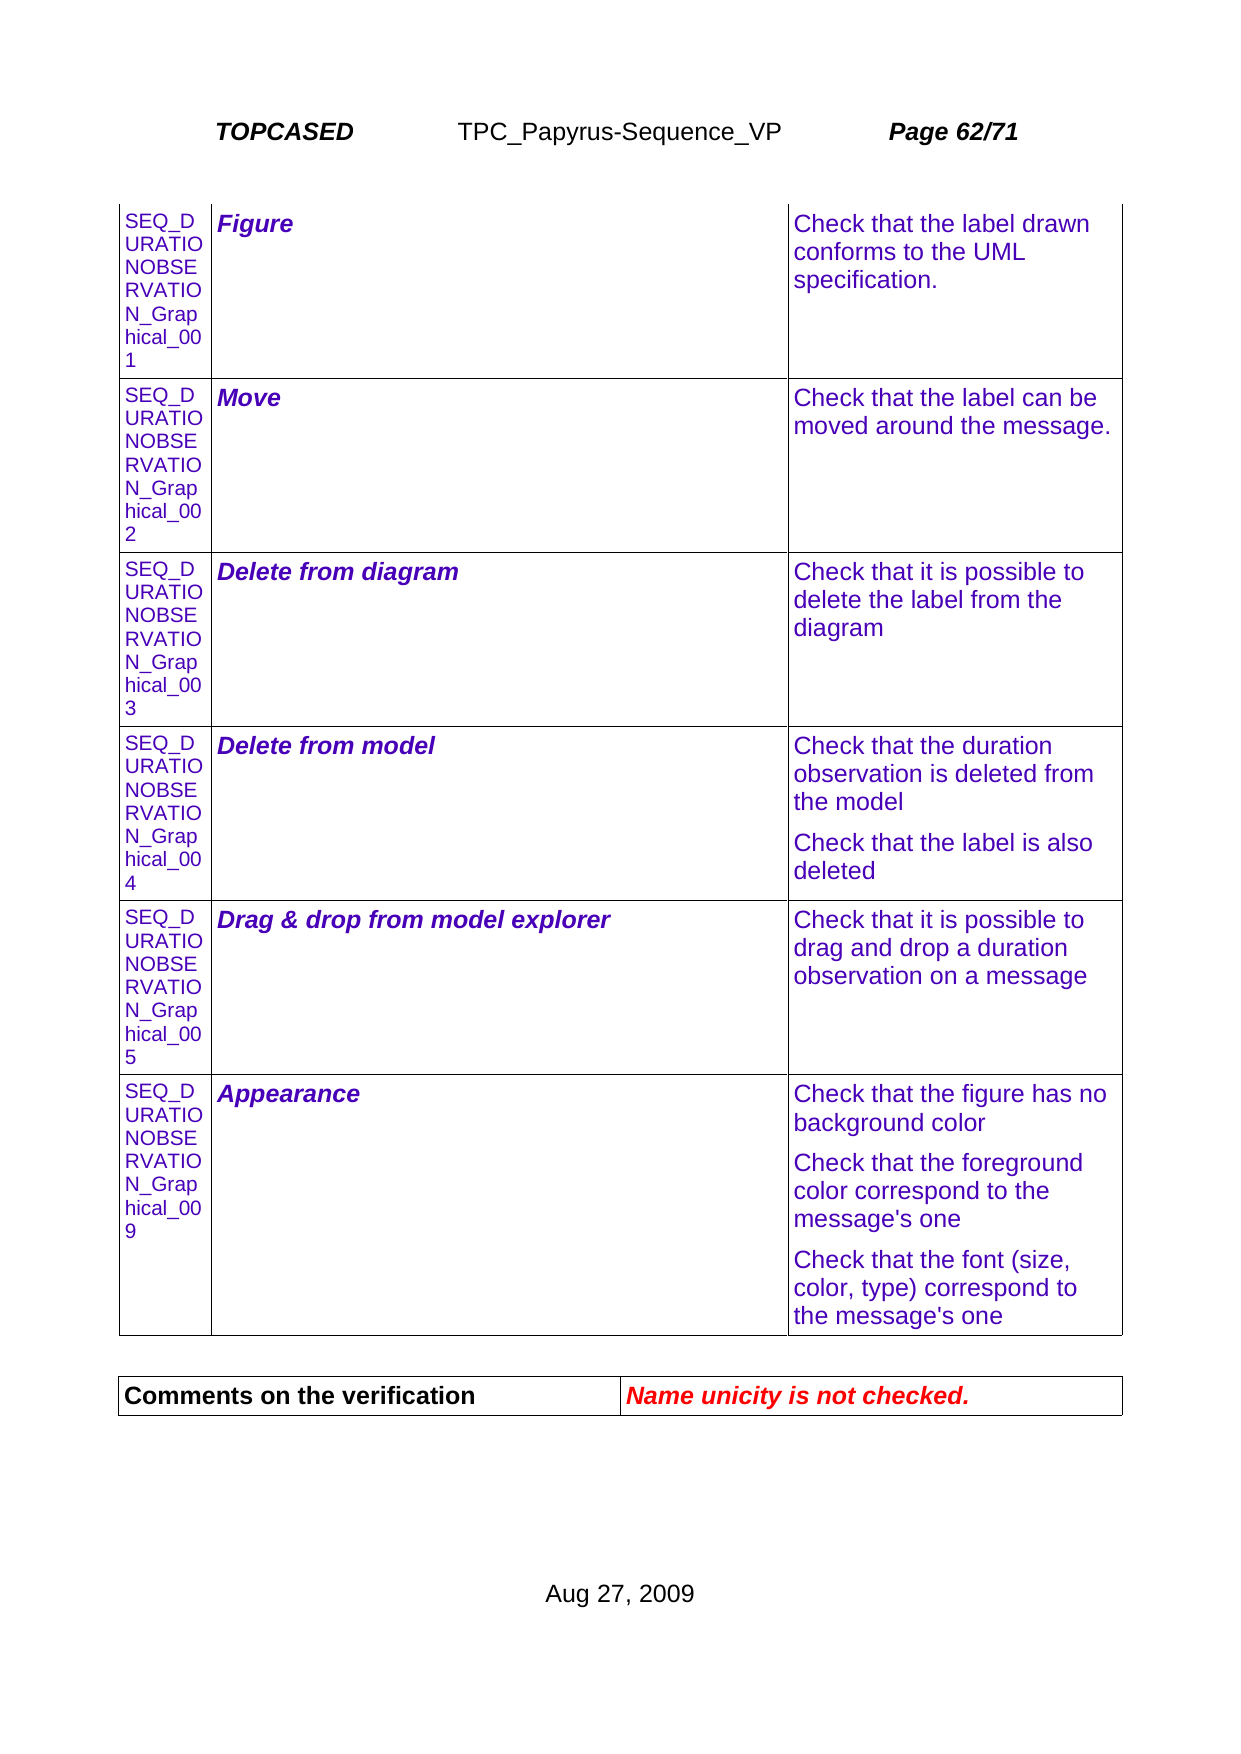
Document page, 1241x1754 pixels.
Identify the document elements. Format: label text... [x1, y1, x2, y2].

table_cell SEQ_DURATIONOBSERVATION_Graphical_002 [120, 379, 211, 552]
table_header Comments on the verification [119, 1377, 620, 1415]
table_cell Check that the label can be moved around the message. [789, 379, 1122, 552]
table_cell Delete from diagram [212, 553, 787, 726]
table_cell SEQ_DURATIONOBSERVATION_Graphical_004 [120, 727, 211, 900]
table_cell SEQ_DURATIONOBSERVATION_Graphical_005 [120, 901, 211, 1074]
table_cell Check that the duration observation is deleted from the model Check that the label is also deleted [789, 727, 1122, 900]
table_cell SEQ_DURATIONOBSERVATION_Graphical_009 [120, 1075, 211, 1335]
table_cell Check that the label drawn conforms to the UML specification. [789, 204, 1122, 378]
table_cell Check that the figure has no background color Check that the foreground color correspond to the message's one Check that the font (size, color, type) correspond to the message's one [789, 1075, 1122, 1335]
table_cell Figure [212, 204, 787, 378]
table_cell Move [212, 379, 787, 552]
table_cell SEQ_DURATIONOBSERVATION_Graphical_003 [120, 553, 211, 726]
table_cell Check that it is possible to delete the label from the diagram [789, 553, 1122, 726]
table_cell Delete from model [212, 727, 787, 900]
table_cell Check that it is possible to drag and drop a duration observation on a message [789, 901, 1122, 1074]
table_cell Appearance [212, 1075, 787, 1335]
table_cell SEQ_DURATIONOBSERVATION_Graphical_001 [120, 204, 211, 378]
table_cell Drag & drop from model explorer [212, 901, 787, 1074]
table_header Name unicity is not checked. [621, 1377, 1122, 1415]
